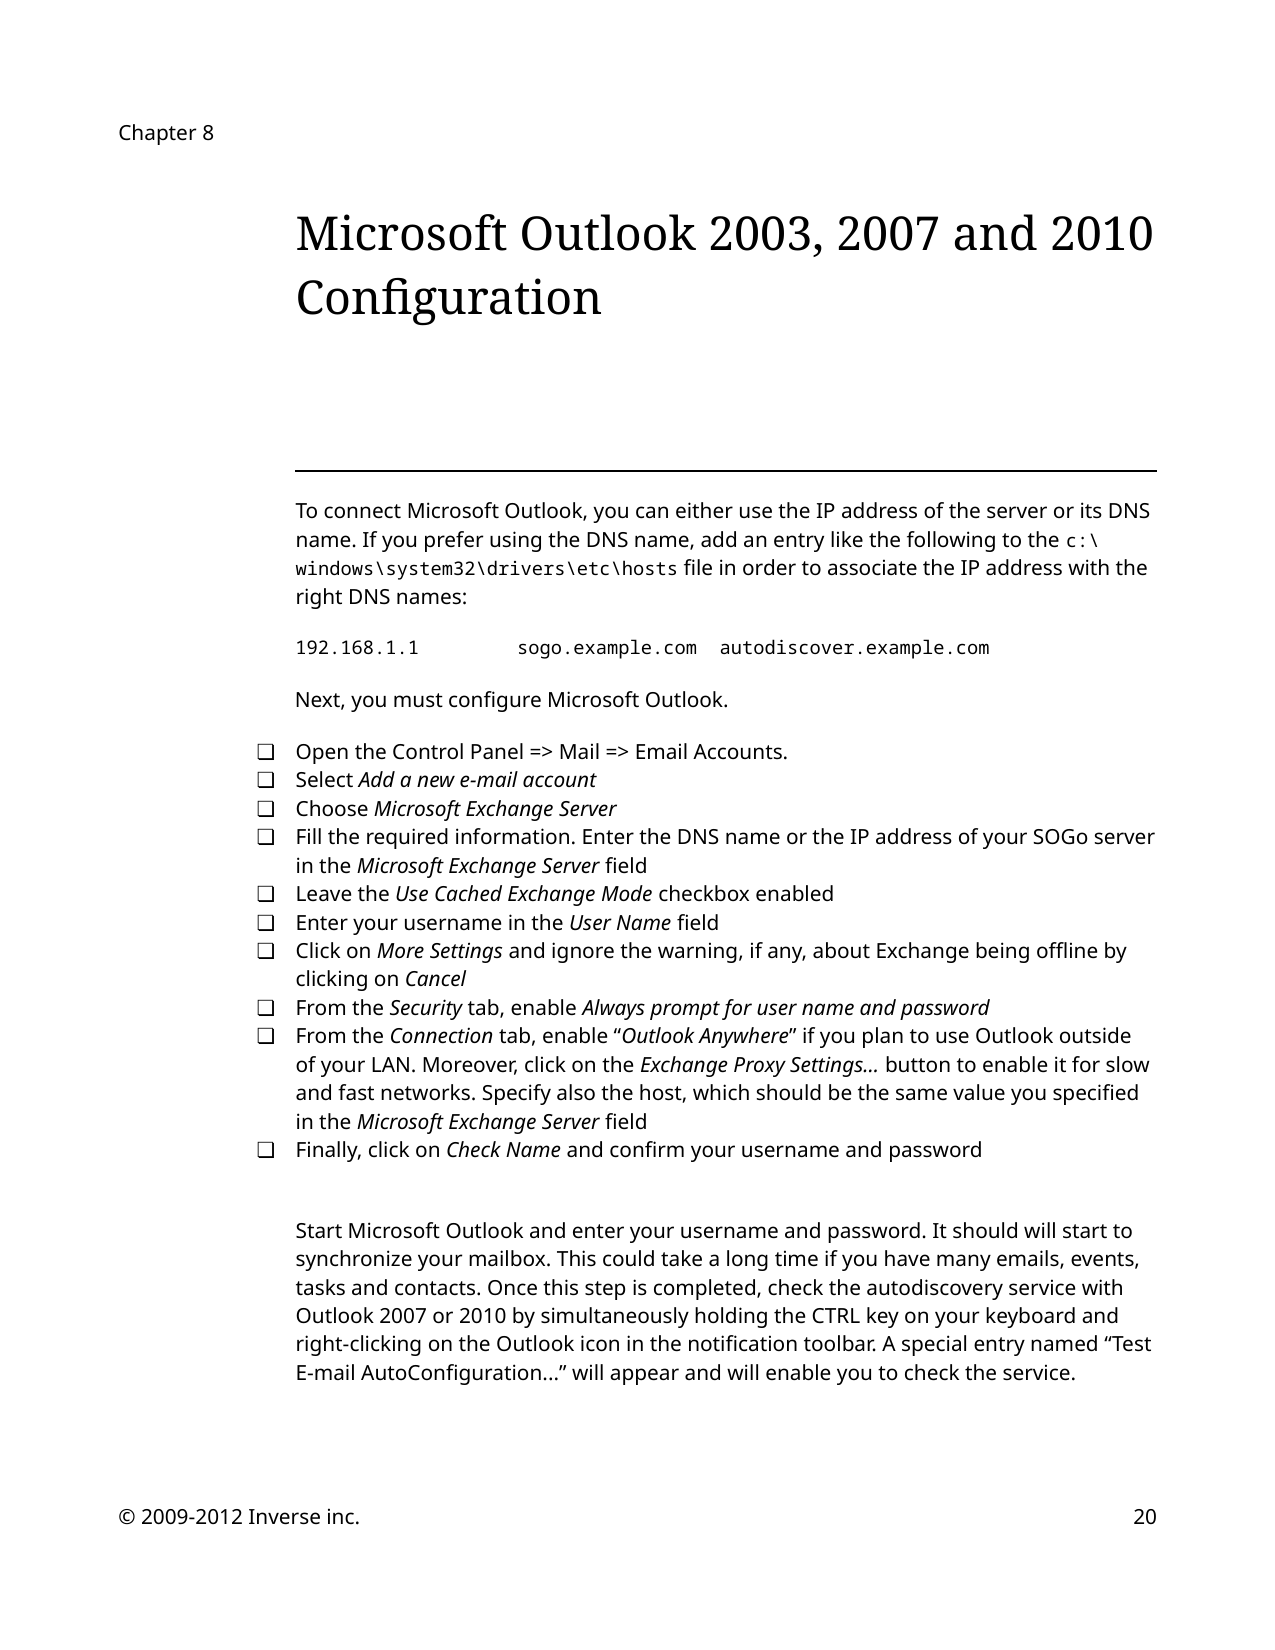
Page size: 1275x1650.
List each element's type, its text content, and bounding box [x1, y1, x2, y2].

subtitle Microsoft Outlook 2003, 2007 and 2010 Configuration [295, 201, 1157, 470]
list ❏ Open the Control Panel => Mail => Email Accounts. [256, 737, 1157, 766]
list ❏ Click on More Settings and ignore the warning, if any, about Exchange being offline by clicking on Cancel [256, 936, 1157, 993]
list ❏ Select Add a new e-mail account [256, 766, 1157, 794]
list ❏ Finally, click on Check Name and confirm your username and password [256, 1135, 1157, 1164]
list ❏ Fill the required information. Enter the DNS name or the IP address of your SOGo server in the Microsoft Exchange Server field [256, 822, 1157, 879]
text Next, you must configure Microsoft Outlook. [294, 685, 1157, 713]
list ❏ Choose Microsoft Exchange Server [256, 794, 1157, 822]
list ❏ Enter your username in the User Name field [256, 908, 1157, 936]
list ❏ From the Connection tab, enable “Outlook Anywhere” if you plan to use Outlook outside of your LAN. Moreover, click on the Exchange Proxy Settings... button to enable it for slow and fast networks. Specify also the host, which should be the same value you specified in the Microsoft Exchange Server field [256, 1021, 1157, 1135]
list ❏ From the Security tab, enable Always prompt for user name and password [256, 993, 1157, 1021]
text Start Microsoft Outlook and enter your username and password. It should will start to synchronize your mailbox. This could take a long time if you have many emails, events, tasks and contacts. Once this step is completed, check the autodiscovery service with Outlook 2007 or 2010 by simultaneously holding the CTRL key on your keyboard and right-clicking on the Outlook icon in the notification toolbar. A special entry named “Test E-mail AutoConfiguration...” will appear and will enable you to check the service. [295, 1216, 1157, 1386]
list ❏ Leave the Use Cached Exchange Mode checkbox enabled [256, 879, 1157, 908]
text To connect Microsoft Outlook, you can either use the IP address of the server or its DNS name. If you prefer using the DNS name, add an entry like the following to the c:\windows\system32\drivers\etc\hosts file in order to associate the IP address with the right DNS names: [295, 497, 1157, 610]
text 192.168.1.1 sogo.example.com autodiscover.example.com [295, 634, 1157, 659]
